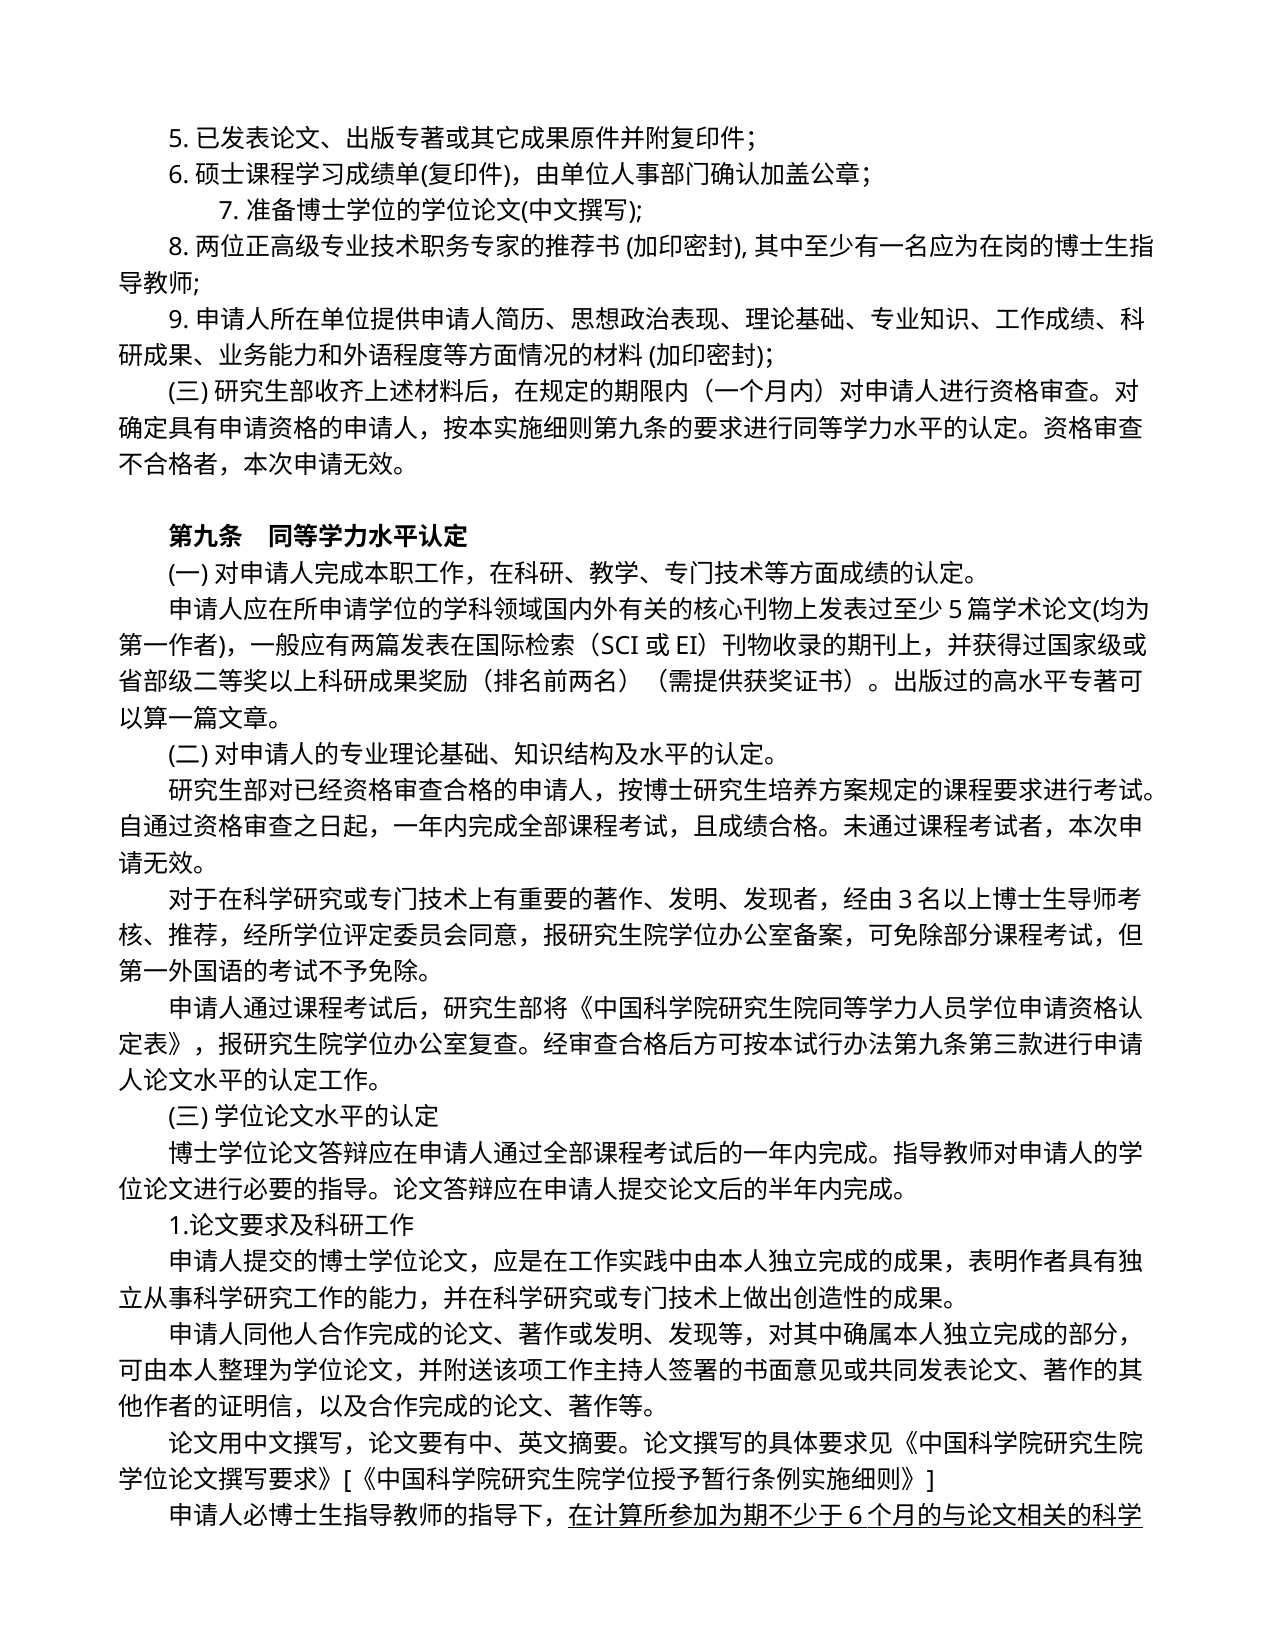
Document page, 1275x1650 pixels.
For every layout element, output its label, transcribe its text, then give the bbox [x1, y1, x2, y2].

text 5. 已发表论文、出版专著或其它成果原件并附复印件； 6. 硕士课程学习成绩单(复印件)，由单位人事部门确认加盖公章； [118, 118, 1157, 191]
text 第九条 同等学力水平认定 (一) 对申请人完成本职工作，在科研、教学、专门技术等方面成绩的认定。 申请人应在所申请学位的学科领域国内外有关的核心刊物上发表过至少5篇学术论文(均为第一作者)，一般应有两篇发表在国际检索（SCI 或EI）刊物收录的期刊上，并获得过国家级或省部级二等奖以上科研成果奖励（排名前两名）（需提供获奖证书）。出版过的高水平专著可以算一篇文章。 (二) 对申请人的专业理论基础、知识结构及水平的认定。 研究生部对已经资格审查合格的申请人，按博士研究生培养方案规定的课程要求进行考试。自通过资格审查之日起，一年内完成全部课程考试，且成绩合格。未通过课程考试者，本次申请无效。 对于在科学研究或专门技术上有重要的著作、发明、发现者，经由3名以上博士生导师考核、推荐，经所学位评定委员会同意，报研究生院学位办公室备案，可免除部分课程考试，但第一外国语的考试不予免除。 申请人通过课程考试后，研究生部将《中国科学院研究生院同等学力人员学位申请资格认定表》，报研究生院学位办公室复查。经审查合格后方可按本试行办法第九条第三款进行申请人论文水平的认定工作。 (三) 学位论文水平的认定 博士学位论文答辩应在申请人通过全部课程考试后的一年内完成。指导教师对申请人的学位论文进行必要的指导。论文答辩应在申请人提交论文后的半年内完成。 1.论文要求及科研工作 申请人提交的博士学位论文，应是在工作实践中由本人独立完成的成果，表明作者具有独立从事科学研究工作的能力，并在科学研究或专门技术上做出创造性的成果。 申请人同他人合作完成的论文、著作或发明、发现等，对其中确属本人独立完成的部分，可由本人整理为学位论文，并附送该项工作主持人签署的书面意见或共同发表论文、著作的其他作者的证明信，以及合作完成的论文、著作等。 论文用中文撰写，论文要有中、英文摘要。论文撰写的具体要求见《中国科学院研究生院学位论文撰写要求》[《中国科学院研究生院学位授予暂行条例实施细则》] 申请人必博士生指导教师的指导下，在计算所参加为期不少于6个月的与论文相关的科学研究工作, 必须在计算所的相应学科专业学位授权点报告其论文并接受质疑。 2. 论文送审 （1）申请人提交论文后，由计算所应聘请至少7名具有正高级专业技术职务的专家为论文评阅人。论文评阅人应是责任心强，学风正派，在本学科和相关学科领域学术造诣较深，近年来在科学研究中有突出成绩的专家。聘请的论文评阅人中至少3位是计算所和申请人所在单位以外的专家。申请人的导师、推荐人不能作为论文评阅人。 （2）研究生部应在论文答辩日期前3个月将学位论文送交论文评阅人。论文由所研究生部专门负责寄送，评阅人的姓名应对申请人保密，其评阅意见及有关材料应密封传递。 （3）论文评阅人应根据学位论文要求对论文是否达到博士学位水平进行认真、细致地评阅，提出评阅意见及修改要求，并对论文写出详细的学术评语，供论文答辩委员会参考。 论文评阅过程中若有1位评阅人持否定意见，则再增聘2位评阅人进行评阅; 若有两位评阅人均持否定意见，本次申请无效。 3. 论文答辩 论文答辩委员会由不少于9名具有正高级专业技术职务的本学科和相关学科的专家组成，其中至少有5人是博士生导师、3人是计算所和申请人所在单位以外的专家。申请人的推荐人、导师不能聘为论文答辩委员会成员。论文答辩委员会的组成人选由计算所学位评定委员会批准。 研究生部应在论文答辩日期前1个月，将学位论文送交论文答辩委员会。答辩委员会成员在答辩前必须审阅论文。 论文答辩委员会根据论文达到的水平及答辩情况进行综合评价，以无记名投票方式表决，获全体成员2/3以上（含2/3）同意，方可作出建议授予博士学位的决议。 论文答辩委员会成员应填写《中国科学院研究生院同等学力人员论文答辩情况和学位授予决议书》，决议书经论文答辩委员会主席签字后，报送所学位评定委员会审议。论文答辩应有详细的记录，论文答辩应公开举行。 论文答辩未通过，本次申请无效。论文答辩未通过，但论文答辩委员会建议修改论文再重新答辩者，可在半年后至两年内重新答辩一次，第二次答辩仍未通过者或逾期未申请者，本次申请无效。 申请人不得同时向两个及以上学位授予单位提出申请。 [118, 517, 1157, 1532]
text 7. 准备博士学位的学位论文(中文撰写); 8. 两位正高级专业技术职务专家的推荐书 (加印密封), 其中至少有一名应为在岗的博士生指导教师; 9. 申请人所在单位提供申请人简历、思想政治表现、理论基础、专业知识、工作成绩、科研成果、业务能力和外语程度等方面情况的材料 (加印密封)； (三) 研究生部收齐上述材料后，在规定的期限内（一个月内）对申请人进行资格审查。对确定具有申请资格的申请人，按本实施细则第九条的要求进行同等学力水平的认定。资格审查不合格者，本次申请无效。 [118, 191, 1157, 517]
